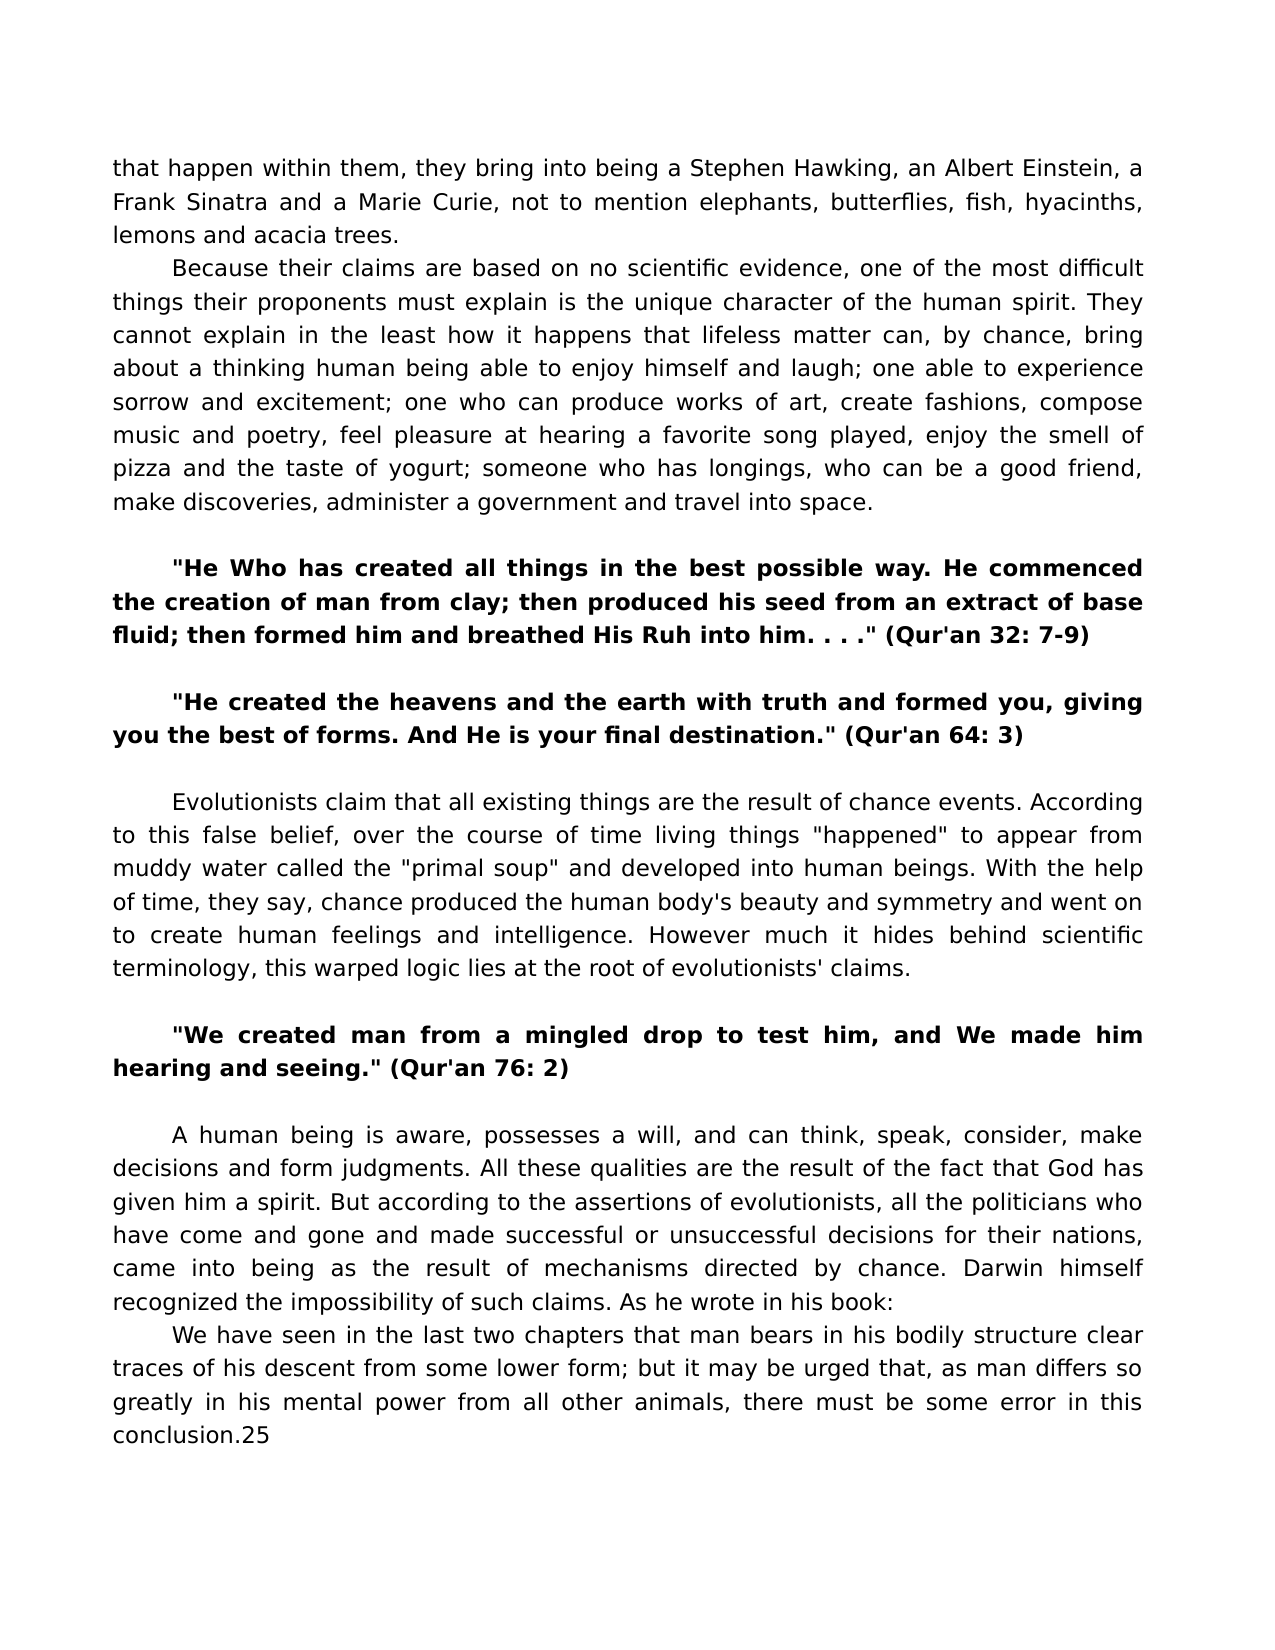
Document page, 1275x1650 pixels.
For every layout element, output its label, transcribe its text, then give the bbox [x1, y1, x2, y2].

text "He Who has created all things in the best possible way. He commenced the creation of man from clay; then produced his seed from an extract of base fluid; then formed him and breathed His Ruh into him. . . ." (Qur'an 32: 7-9) [112, 550, 1145, 650]
text A human being is aware, possesses a will, and can think, speak, consider, make decisions and form judgments. All these qualities are the result of the fact that God has given him a spirit. But according to the assertions of evolutionists, all the politicians who have come and gone and made successful or unsuccessful decisions for their nations, came into being as the result of mechanisms directed by chance. Darwin himself recognized the impossibility of such claims. As he wrote in his book: [112, 1117, 1145, 1317]
text Because their claims are based on no scientific evidence, one of the most difficult things their proponents must explain is the unique character of the human spirit. They cannot explain in the least how it happens that lifeless matter can, by chance, bring about a thinking human being able to enjoy himself and laugh; one able to experience sorrow and excitement; one who can produce works of art, create fashions, compose music and poetry, feel pleasure at hearing a favorite song played, enjoy the smell of pizza and the taste of yogurt; someone who has longings, who can be a good friend, make discoveries, administer a government and travel into space. [112, 250, 1145, 517]
text Evolutionists claim that all existing things are the result of chance events. According to this false belief, over the course of time living things "happened" to appear from muddy water called the "primal soup" and developed into human beings. With the help of time, they say, chance produced the human body's beauty and symmetry and went on to create human feelings and intelligence. However much it hides behind scientific terminology, this warped logic lies at the root of evolutionists' claims. [112, 783, 1145, 983]
text We have seen in the last two chapters that man bears in his bodily structure clear traces of his descent from some lower form; but it may be urged that, as man differs so greatly in his mental power from all other animals, there must be some error in this conclusion.25 [112, 1317, 1145, 1450]
text "We created man from a mingled drop to test him, and We made him hearing and seeing." (Qur'an 76: 2) [112, 1017, 1145, 1083]
text that happen within them, they bring into being a Stephen Hawking, an Albert Einstein, a Frank Sinatra and a Marie Curie, not to mention elephants, butterflies, fish, hyacinths, lemons and acacia trees. [112, 150, 1145, 250]
text "He created the heavens and the earth with truth and formed you, giving you the best of forms. And He is your final destination." (Qur'an 64: 3) [112, 683, 1145, 750]
